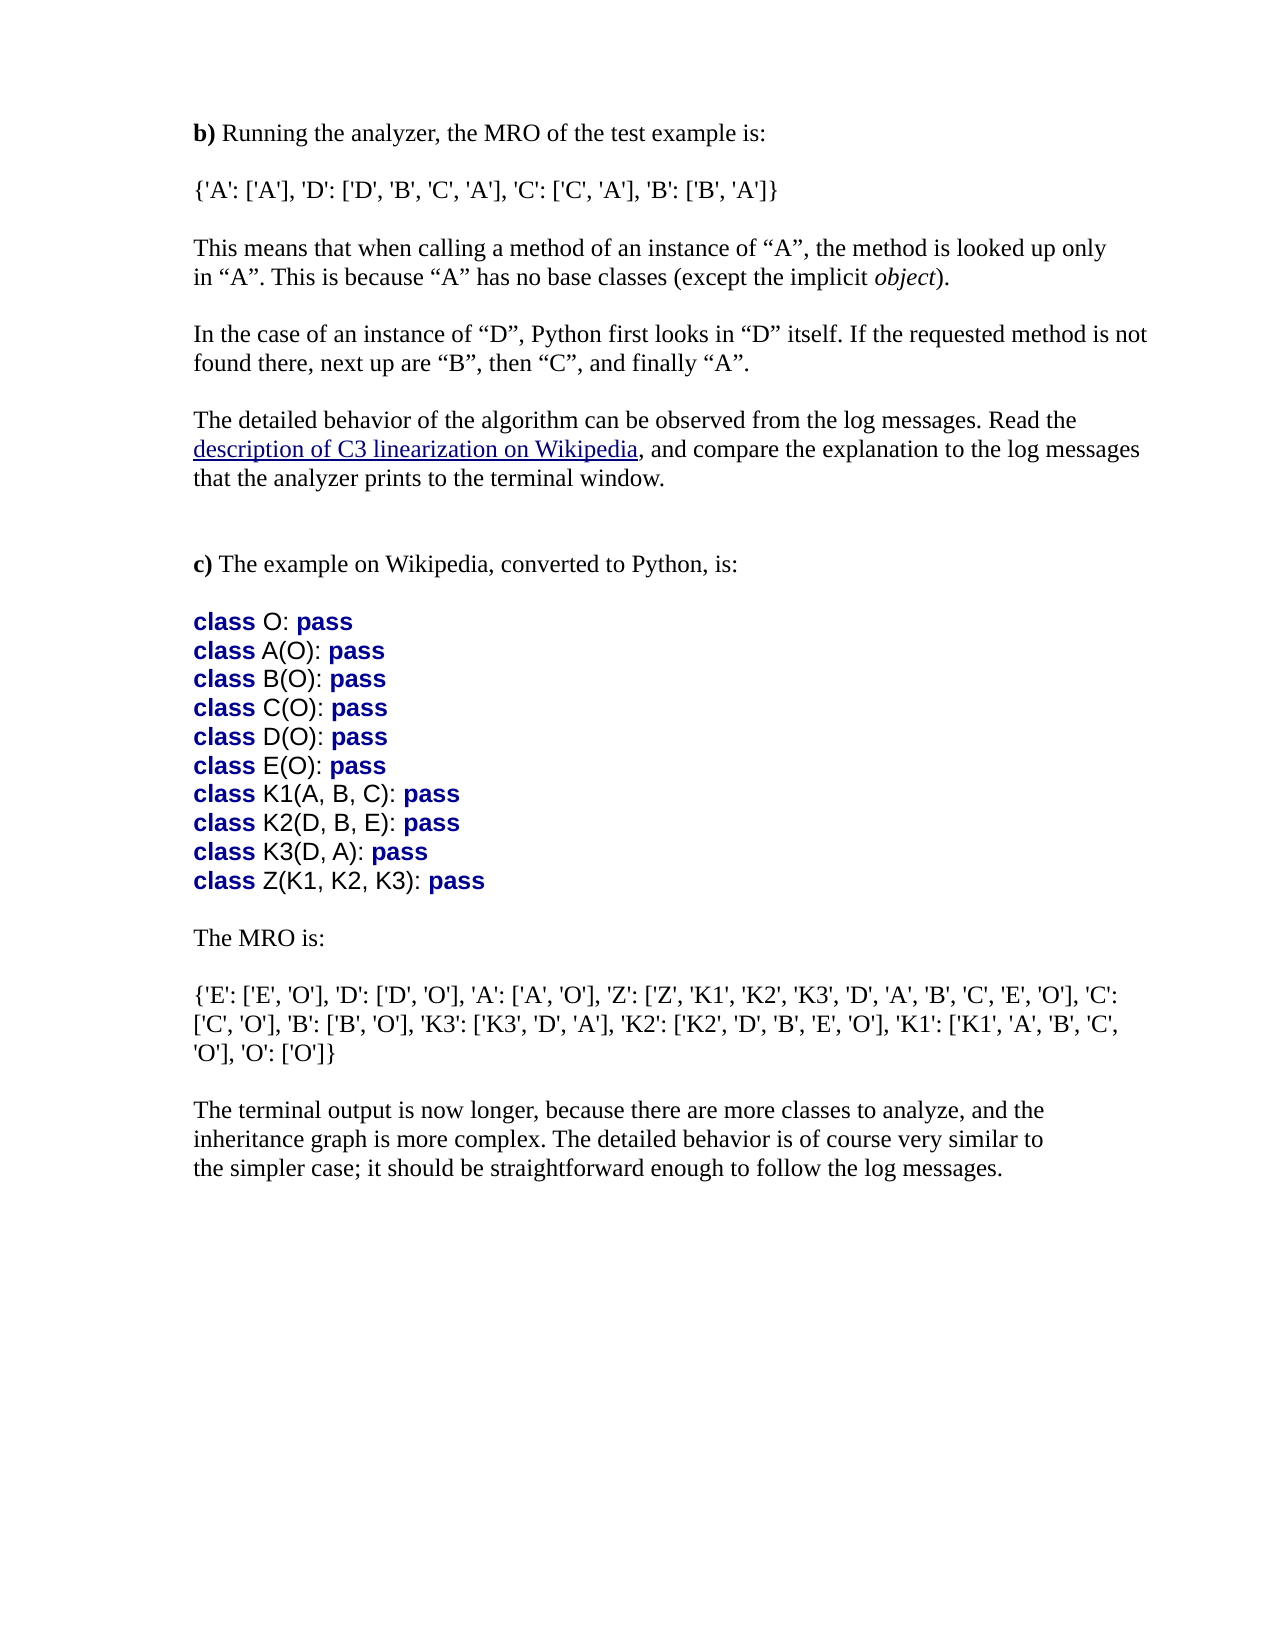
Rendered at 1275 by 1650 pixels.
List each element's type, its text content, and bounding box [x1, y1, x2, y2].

list class E(O): pass [156, 751, 1157, 779]
list class K1(A, B, C): pass class K2(D, B, E): pass class K3(D, A): pass class Z(K1, K2, K3): pass The MRO is: {'E': ['E', 'O'], 'D': ['D', 'O'], 'A': ['A', 'O'], 'Z': ['Z', 'K1', 'K2', 'K3', 'D', 'A', 'B', 'C', 'E', 'O'], 'C': ['C', 'O'], 'B': ['B', 'O'], 'K3': ['K3', 'D', 'A'], 'K2': ['K2', 'D', 'B', 'E', 'O'], 'K1': ['K1', 'A', 'B', 'C', 'O'], 'O': ['O']} The terminal output is now longer, because there are more classes to analyze, and the inheritance graph is more complex. The detailed behavior is of course very similar to the simpler case; it should be straightforward enough to follow the log messages. [156, 779, 1157, 1268]
list b) Running the analyzer, the MRO of the test example is: {'A': ['A'], 'D': ['D', 'B', 'C', 'A'], 'C': ['C', 'A'], 'B': ['B', 'A']} This means that when calling a method of an instance of “A”, the method is looked up only in “A”. This is because “A” has no base classes (except the implicit object). In the case of an instance of “D”, Python first looks in “D” itself. If the requested method is not found there, next up are “B”, then “C”, and finally “A”. The detailed behavior of the algorithm can be observed from the log messages. Read the description of C3 linearization on Wikipedia, and compare the explanation to the log messages that the analyzer prints to the terminal window. [156, 118, 1157, 549]
list class B(O): pass [156, 664, 1157, 693]
list c) The example on Wikipedia, converted to Python, is: class O: pass [156, 549, 1157, 636]
list class C(O): pass [156, 693, 1157, 722]
list class A(O): pass [156, 636, 1157, 664]
list class D(O): pass [156, 722, 1157, 751]
